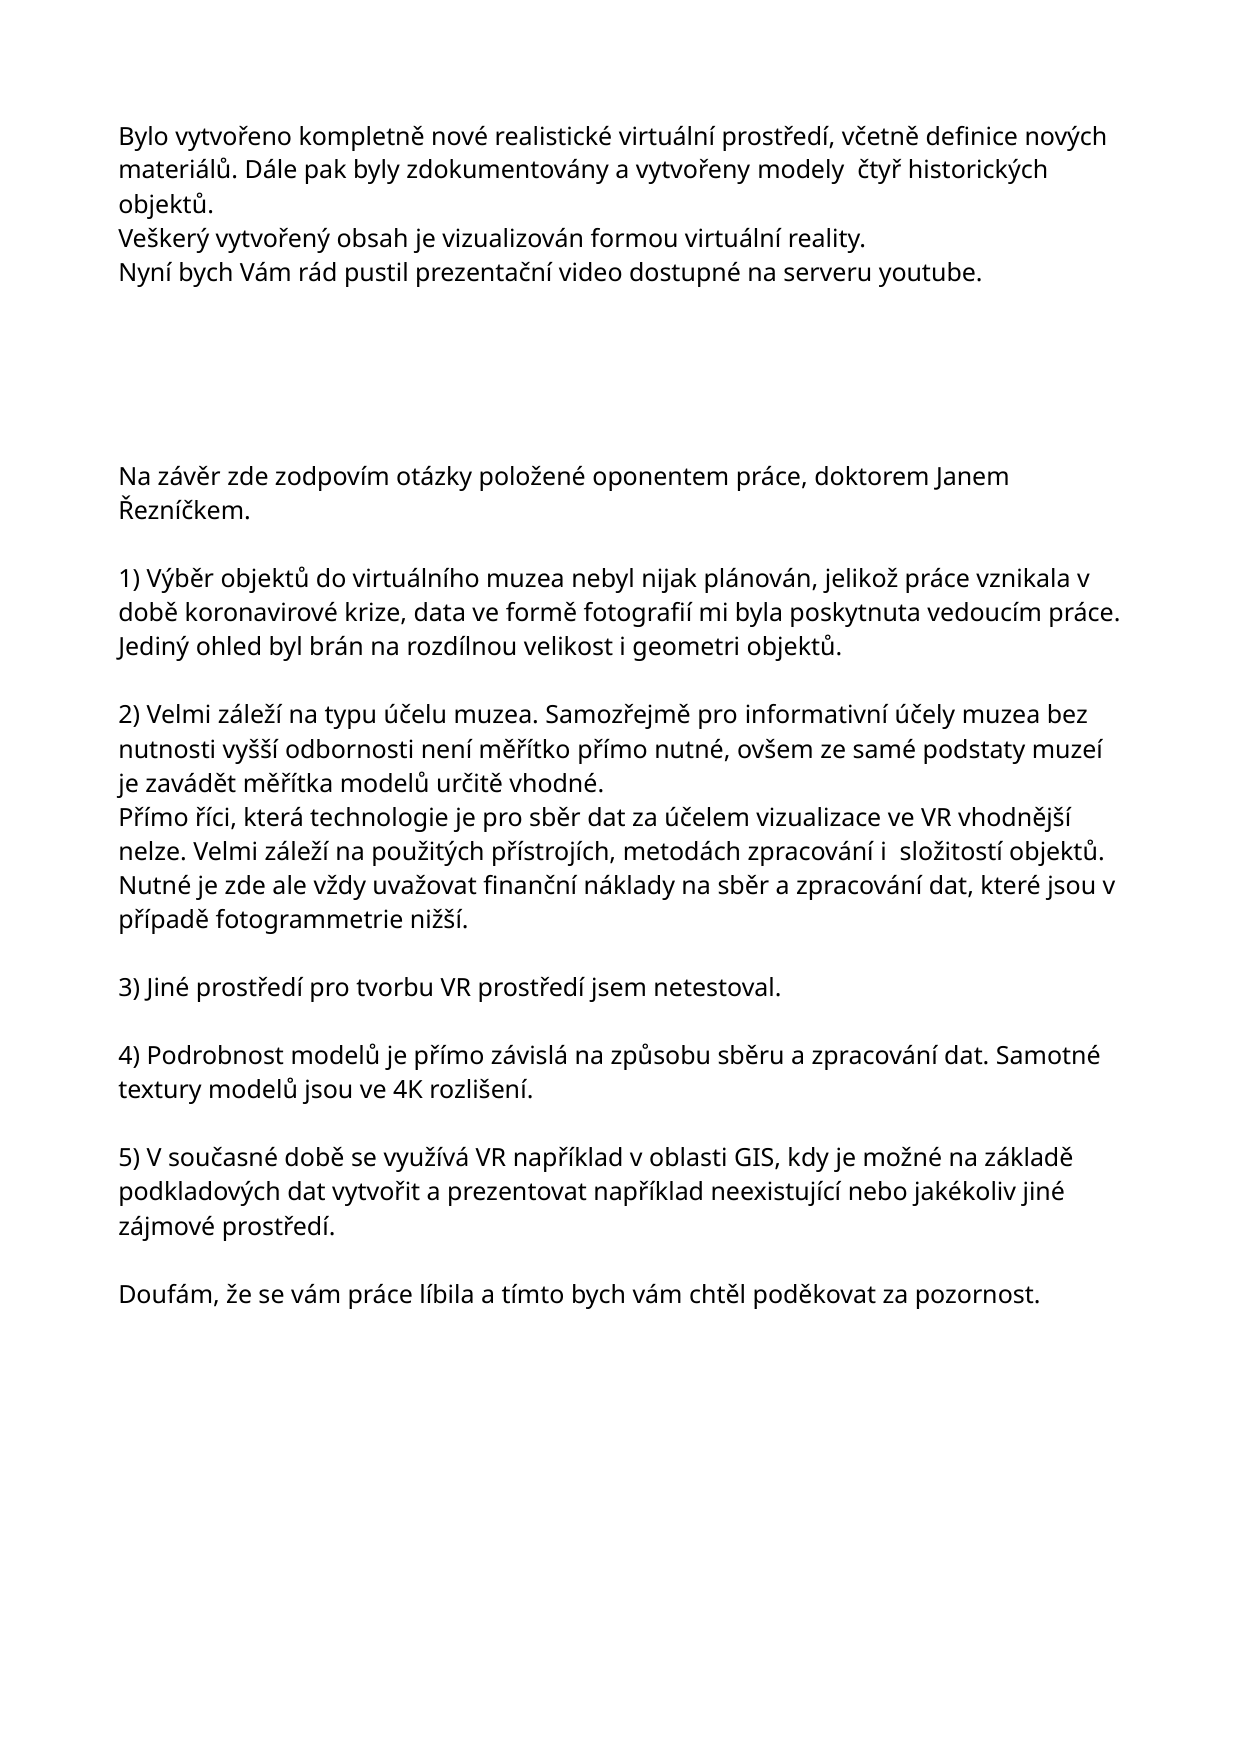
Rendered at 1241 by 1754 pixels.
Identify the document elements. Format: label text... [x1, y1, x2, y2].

text 5) V současné době se využívá VR například v oblasti GIS, kdy je možné na základě podkladových dat vytvořit a prezentovat například neexistující nebo jakékoliv jiné zájmové prostředí. [118, 1140, 1122, 1242]
text 1) Výběr objektů do virtuálního muzea nebyl nijak plánován, jelikož práce vznikala v době koronavirové krize, data ve formě fotografií mi byla poskytnuta vedoucím práce. Jediný ohled byl brán na rozdílnou velikost i geometri objektů. [118, 561, 1122, 663]
text Na závěr zde zodpovím otázky položené oponentem práce, doktorem Janem Řezníčkem. [118, 459, 1122, 527]
text Doufám, že se vám práce líbila a tímto bych vám chtěl poděkovat za pozornost. [118, 1276, 1122, 1310]
text Bylo vytvořeno kompletně nové realistické virtuální prostředí, včetně definice nových materiálů. Dále pak byly zdokumentovány a vytvořeny modely čtyř historických objektů. [118, 118, 1122, 220]
text Veškerý vytvořený obsah je vizualizován formou virtuální reality. [118, 220, 1122, 254]
text Nyní bych Vám rád pustil prezentační video dostupné na serveru youtube. [118, 254, 1122, 288]
text Přímo říci, která technologie je pro sběr dat za účelem vizualizace ve VR vhodnější nelze. Velmi záleží na použitých přístrojích, metodách zpracování i složitostí objektů. Nutné je zde ale vždy uvažovat finanční náklady na sběr a zpracování dat, které jsou v případě fotogrammetrie nižší. [118, 799, 1122, 936]
text 2) Velmi záleží na typu účelu muzea. Samozřejmě pro informativní účely muzea bez nutnosti vyšší odbornosti není měřítko přímo nutné, ovšem ze samé podstaty muzeí je zavádět měřítka modelů určitě vhodné. [118, 697, 1122, 799]
text 4) Podrobnost modelů je přímo závislá na způsobu sběru a zpracování dat. Samotné textury modelů jsou ve 4K rozlišení. [118, 1038, 1122, 1106]
text 3) Jiné prostředí pro tvorbu VR prostředí jsem netestoval. [118, 970, 1122, 1004]
